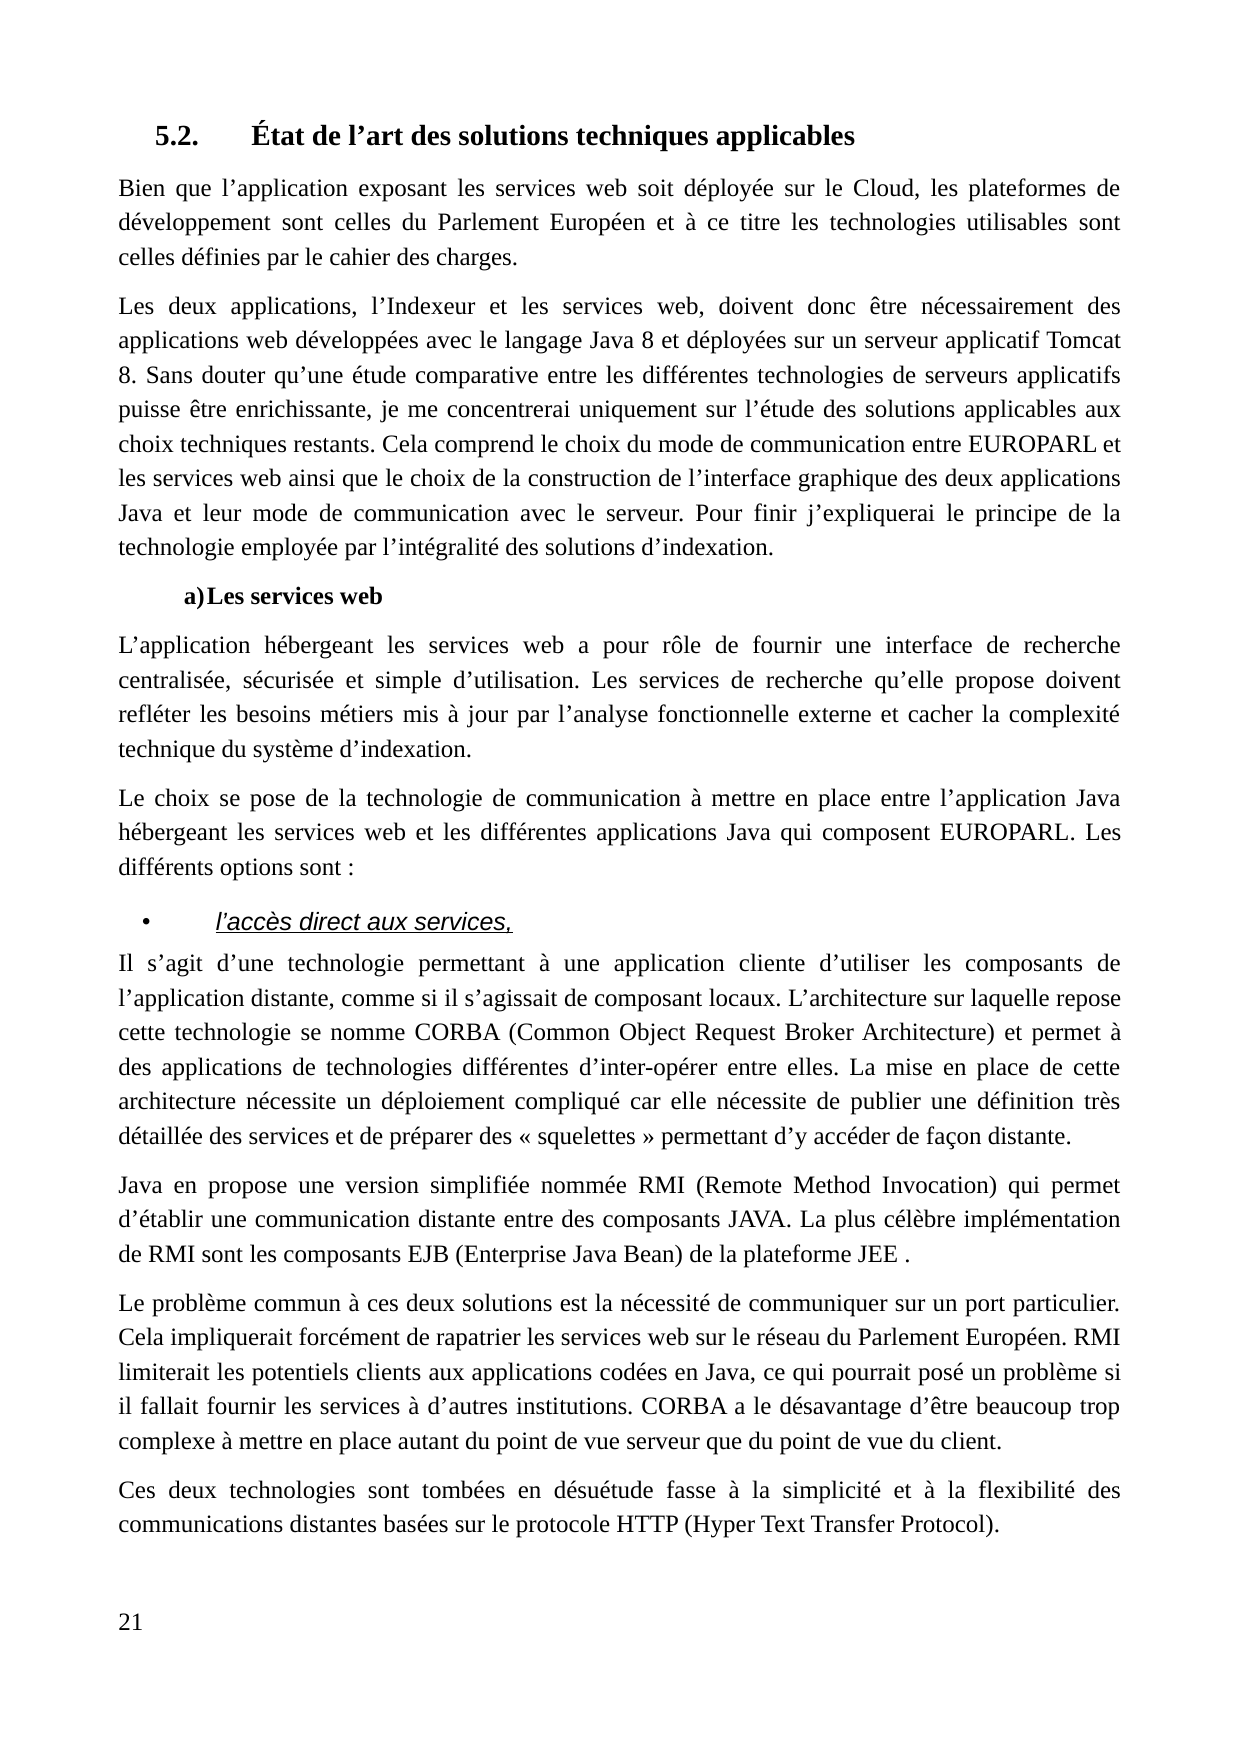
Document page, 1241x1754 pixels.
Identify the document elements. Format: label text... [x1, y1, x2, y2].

text Il s’agit d’une technologie permettant à une application cliente d’utiliser les composants de l’application distante, comme si il s’agissait de composant locaux. L’architecture sur laquelle repose cette technologie se nomme CORBA (Common Object Request Broker Architecture) et permet à des applications de technologies différentes d’inter-opérer entre elles. La mise en place de cette architecture nécessite un déploiement compliqué car elle nécessite de publier une définition très détaillée des services et de préparer des « squelettes » permettant d’y accéder de façon distante. [118, 948, 1122, 1150]
subtitle État de l’art des solutions techniques applicables [148, 118, 1122, 152]
text Ces deux technologies sont tombées en désuétude fasse à la simplicité et à la flexibilité des communications distantes basées sur le protocole HTTP (Hyper Text Transfer Protocol). [118, 1475, 1122, 1538]
subtitle l’accès direct aux services, [142, 907, 1122, 936]
text Bien que l’application exposant les services web soit déployée sur le Cloud, les plateformes de développement sont celles du Parlement Européen et à ce titre les technologies utilisables sont celles définies par le cahier des charges. [118, 173, 1122, 271]
subtitle Les services web [177, 581, 1122, 610]
text Le problème commun à ces deux solutions est la nécessité de communiquer sur un port particulier. Cela impliquerait forcément de rapatrier les services web sur le réseau du Parlement Européen. RMI limiterait les potentiels clients aux applications codées en Java, ce qui pourrait posé un problème si il fallait fournir les services à d’autres institutions. CORBA a le désavantage d’être beaucoup trop complexe à mettre en place autant du point de vue serveur que du point de vue du client. [118, 1288, 1122, 1455]
text Les deux applications, l’Indexeur et les services web, doivent donc être nécessairement des applications web développées avec le langage Java 8 et déployées sur un serveur applicatif Tomcat 8. Sans douter qu’une étude comparative entre les différentes technologies de serveurs applicatifs puisse être enrichissante, je me concentrerai uniquement sur l’étude des solutions applicables aux choix techniques restants. Cela comprend le choix du mode de communication entre EUROPARL et les services web ainsi que le choix de la construction de l’interface graphique des deux applications Java et leur mode de communication avec le serveur. Pour finir j’expliquerai le principe de la technologie employée par l’intégralité des solutions d’indexation. [118, 291, 1122, 561]
text Java en propose une version simplifiée nommée RMI (Remote Method Invocation) qui permet d’établir une communication distante entre des composants JAVA. La plus célèbre implémentation de RMI sont les composants EJB (Enterprise Java Bean) de la plateforme JEE . [118, 1170, 1122, 1268]
text Le choix se pose de la technologie de communication à mettre en place entre l’application Java hébergeant les services web et les différentes applications Java qui composent EUROPARL. Les différents options sont : [118, 783, 1122, 881]
text L’application hébergeant les services web a pour rôle de fournir une interface de recherche centralisée, sécurisée et simple d’utilisation. Les services de recherche qu’elle propose doivent refléter les besoins métiers mis à jour par l’analyse fonctionnelle externe et cacher la complexité technique du système d’indexation. [118, 630, 1122, 763]
